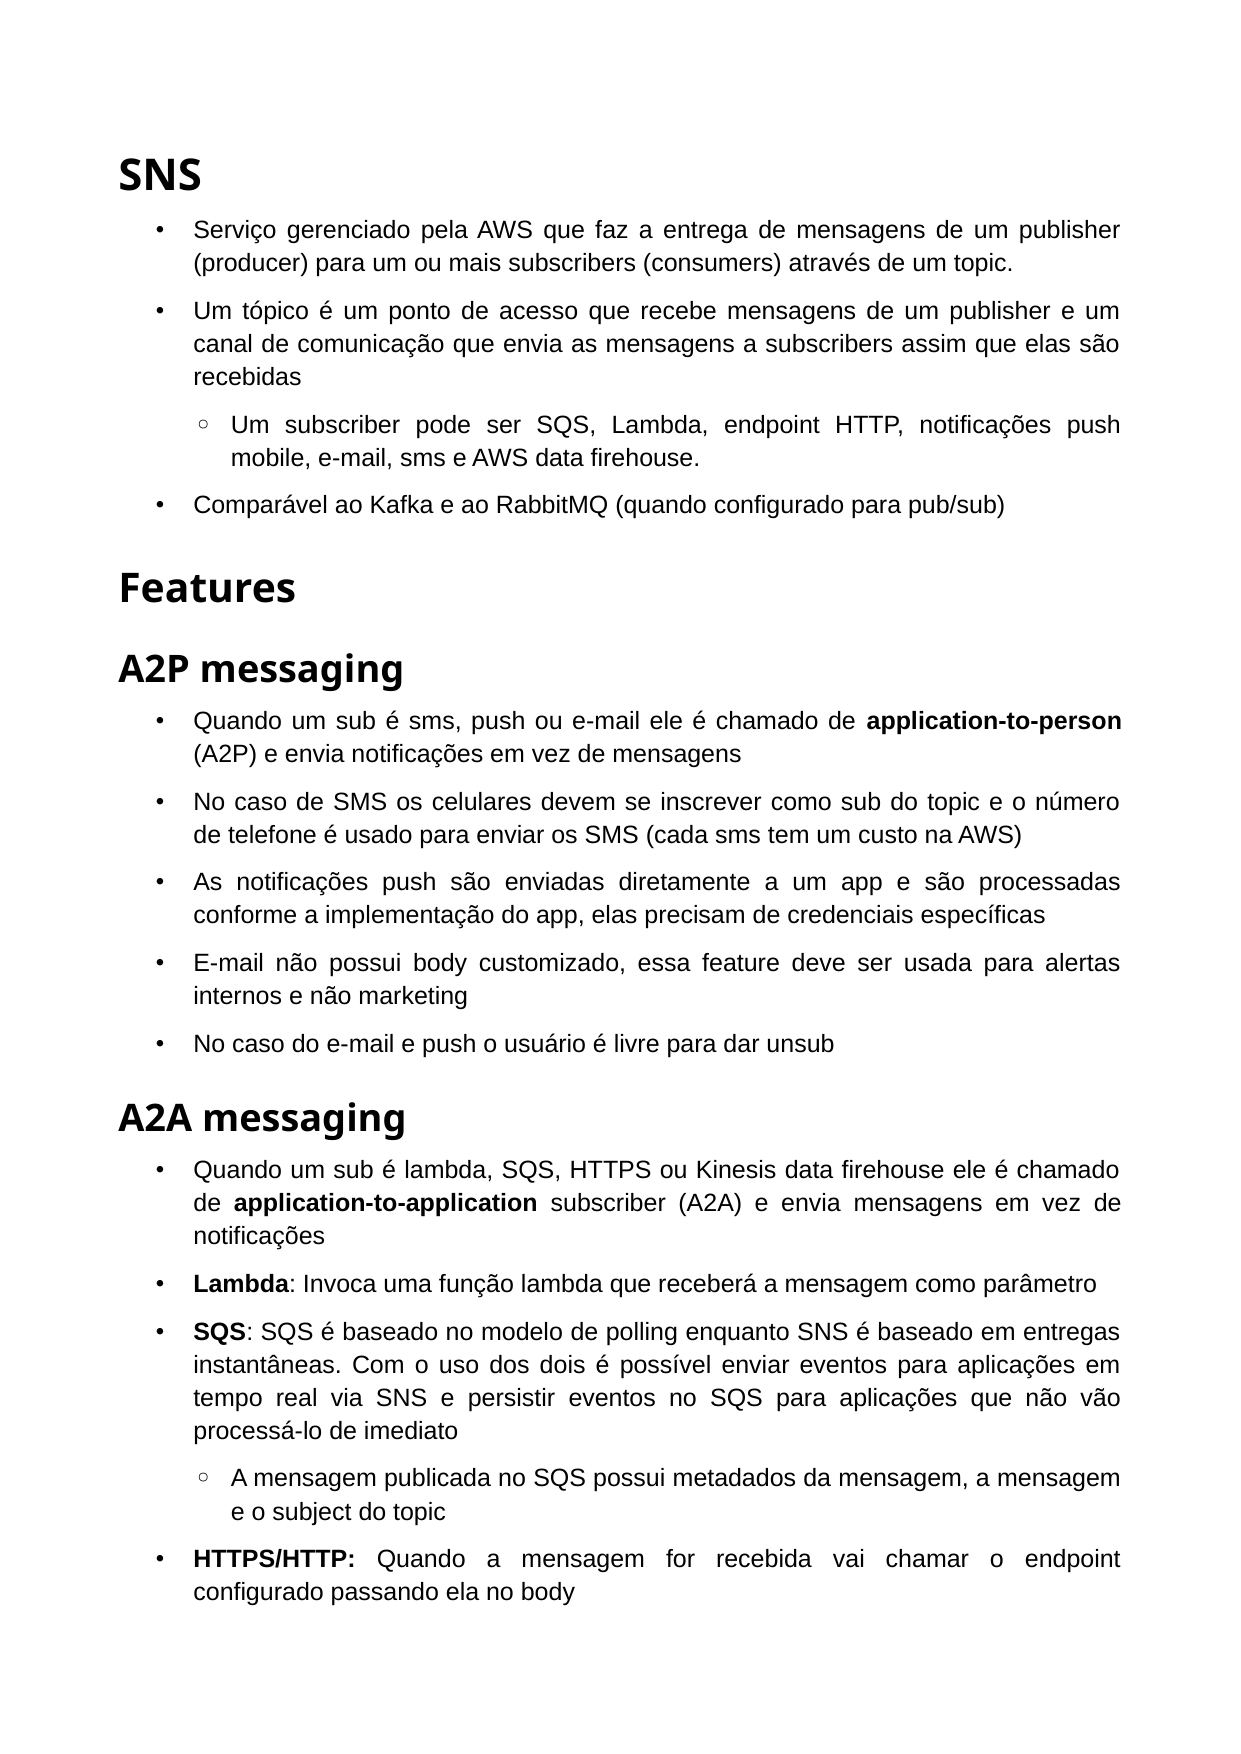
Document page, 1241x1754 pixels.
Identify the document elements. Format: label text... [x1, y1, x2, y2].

list A mensagem publicada no SQS possui metadados da mensagem, a mensagem e o subject do topic [193, 1463, 1122, 1525]
subtitle A2A messaging [118, 1091, 1122, 1143]
list No caso do e-mail e push o usuário é livre para dar unsub [156, 1029, 1122, 1058]
list Quando um sub é lambda, SQS, HTTPS ou Kinesis data firehouse ele é chamado de application-to-application subscriber (A2A) e envia mensagens em vez de notificações [156, 1155, 1122, 1250]
list Serviço gerenciado pela AWS que faz a entrega de mensagens de um publisher (producer) para um ou mais subscribers (consumers) através de um topic. [156, 215, 1122, 277]
subtitle SNS [118, 143, 1122, 203]
list HTTPS/HTTP: Quando a mensagem for recebida vai chamar o endpoint configurado passando ela no body [156, 1544, 1122, 1606]
list As notificações push são enviadas diretamente a um app e são processadas conforme a implementação do app, elas precisam de credenciais específicas [156, 867, 1122, 929]
list Comparável ao Kafka e ao RabbitMQ (quando configurado para pub/sub) [156, 490, 1122, 519]
list Um subscriber pode ser SQS, Lambda, endpoint HTTP, notificações push mobile, e-mail, sms e AWS data firehouse. [193, 410, 1122, 472]
list No caso de SMS os celulares devem se inscrever como sub do topic e o número de telefone é usado para enviar os SMS (cada sms tem um custo na AWS) [156, 787, 1122, 848]
subtitle A2P messaging [118, 642, 1122, 693]
list E-mail não possui body customizado, essa feature deve ser usada para alertas internos e não marketing [156, 948, 1122, 1010]
list Lambda: Invoca uma função lambda que receberá a mensagem como parâmetro [156, 1269, 1122, 1298]
subtitle Features [118, 559, 1122, 614]
list Quando um sub é sms, push ou e-mail ele é chamado de application-to-person (A2P) e envia notificações em vez de mensagens [156, 706, 1122, 768]
list Um tópico é um ponto de acesso que recebe mensagens de um publisher e um canal de comunicação que envia as mensagens a subscribers assim que elas são recebidas [156, 296, 1122, 391]
list SQS: SQS é baseado no modelo de polling enquanto SNS é baseado em entregas instantâneas. Com o uso dos dois é possível enviar eventos para aplicações em tempo real via SNS e persistir eventos no SQS para aplicações que não vão processá-lo de imediato [156, 1317, 1122, 1444]
